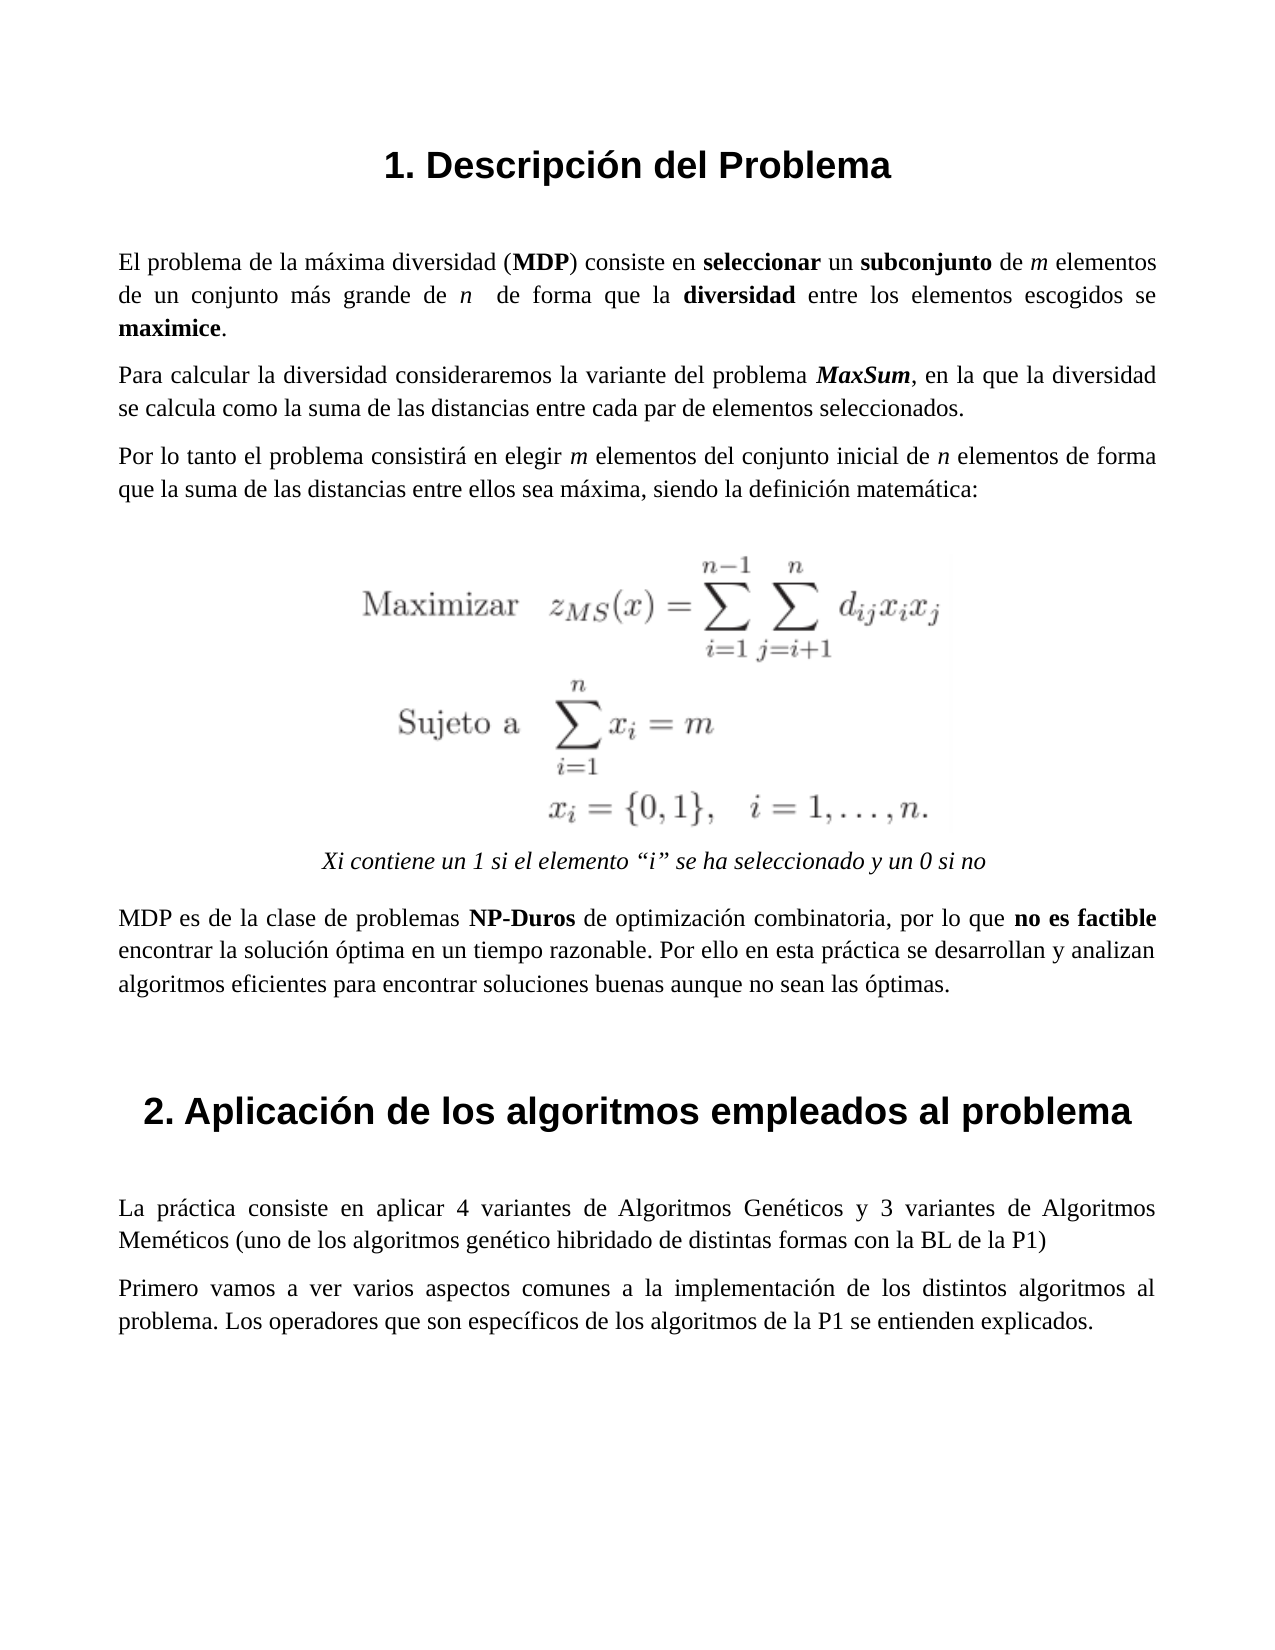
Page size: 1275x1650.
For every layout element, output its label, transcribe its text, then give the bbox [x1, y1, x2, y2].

text Para calcular la diversidad consideraremos la variante del problema MaxSum, en la que la diversidad se calcula como la suma de las distancias entre cada par de elementos seleccionados. [118, 361, 1157, 422]
text MDP es de la clase de problemas NP-Duros de optimización combinatoria, por lo que no es factible encontrar la solución óptima en un tiempo razonable. Por ello en esta práctica se desarrollan y analizan algoritmos eficientes para encontrar soluciones buenas aunque no sean las óptimas. [118, 903, 1157, 997]
text Primero vamos a ver varios aspectos comunes a la implementación de los distintos algoritmos al problema. Los operadores que son específicos de los algoritmos de la P1 se entienden explicados. [118, 1273, 1157, 1335]
text La práctica consiste en aplicar 4 variantes de Algoritmos Genéticos y 3 variantes de Algoritmos Meméticos (uno de los algoritmos genético hibridado de distintas formas con la BL de la P1) [118, 1193, 1157, 1254]
subtitle 2. Aplicación de los algoritmos empleados al problema [118, 1089, 1157, 1132]
subtitle 1. Descripción del Problema [118, 143, 1157, 187]
text El problema de la máxima diversidad (MDP) consiste en seleccionar un subconjunto de m elementos de un conjunto más grande de n de forma que la diversidad entre los elementos escogidos se maximice. [118, 247, 1157, 342]
text Xi contiene un 1 si el elemento “i” se ha seleccionado y un 0 si no [320, 841, 990, 875]
text Por lo tanto el problema consistirá en elegir m elementos del conjunto inicial de n elementos de forma que la suma de las distancias entre ellos sea máxima, siendo la definición matemática: [118, 441, 1157, 503]
picture [320, 550, 990, 841]
